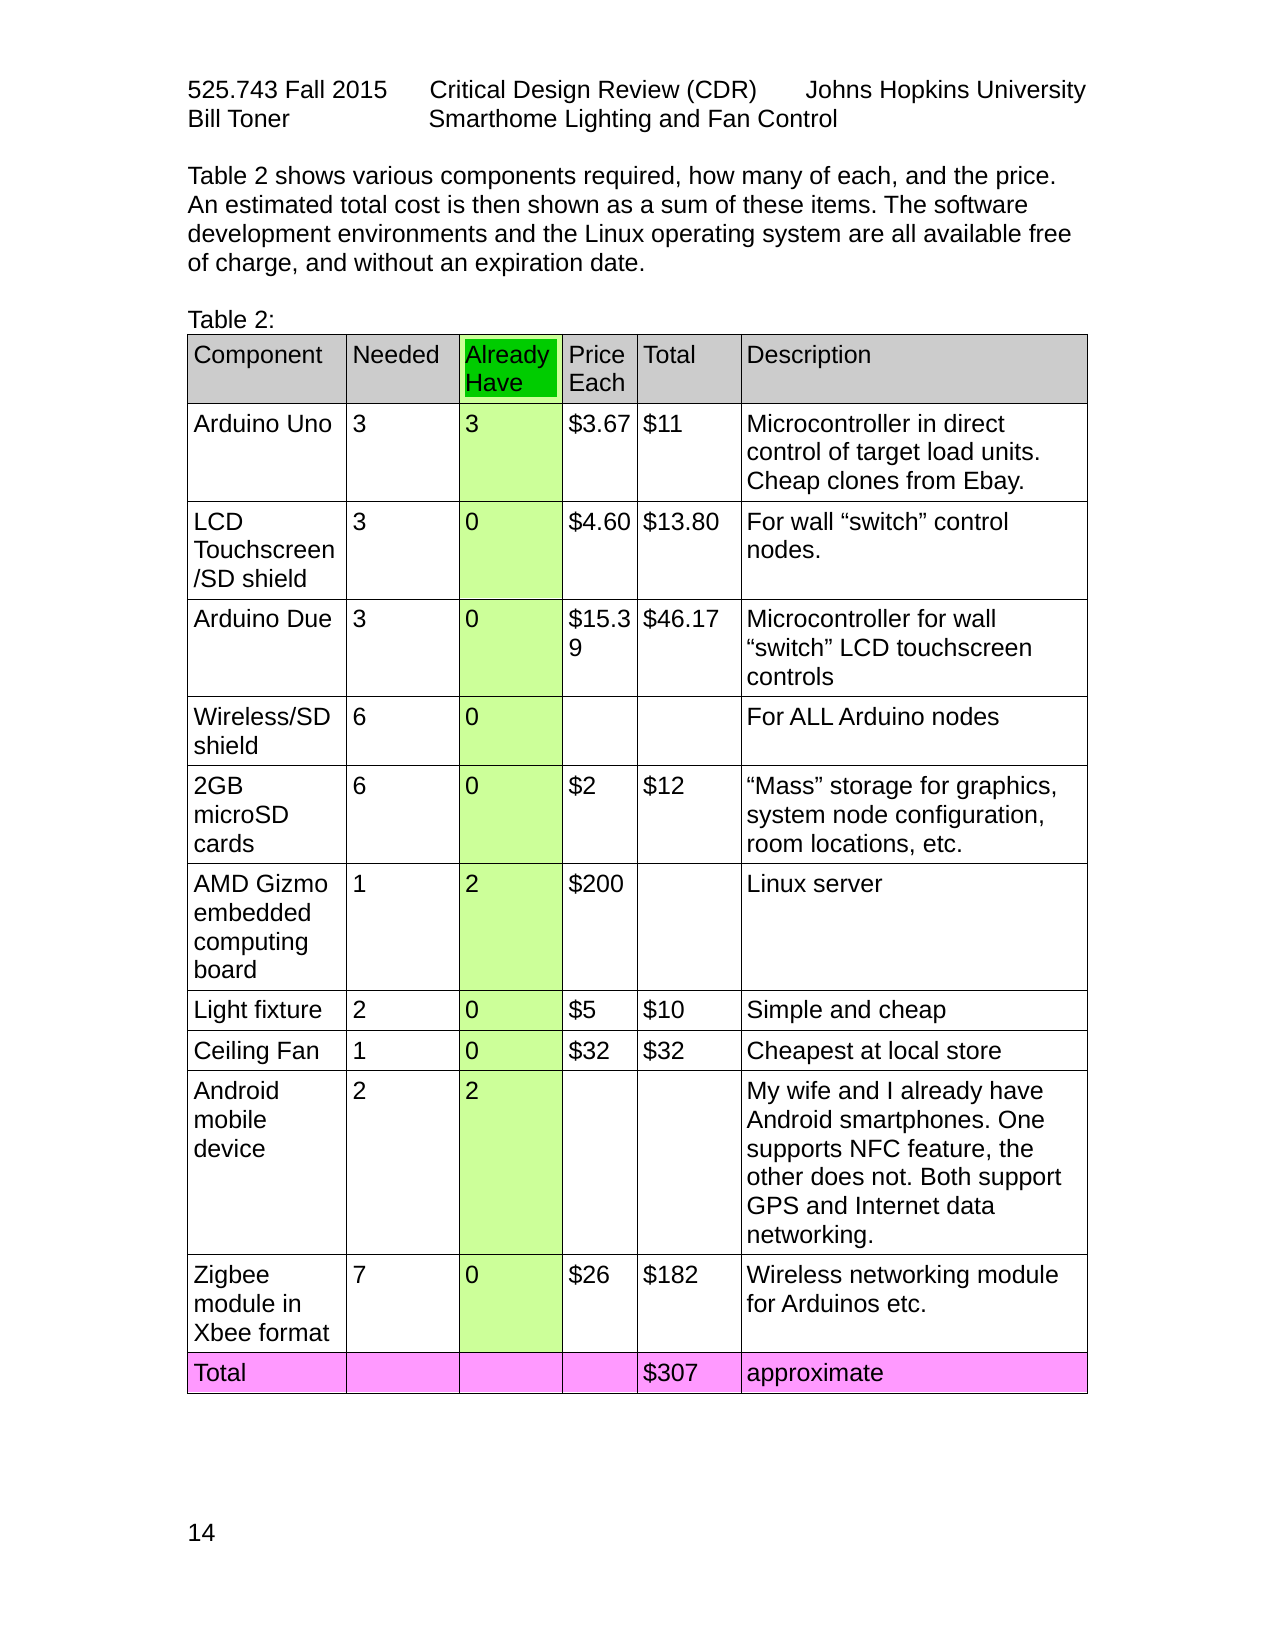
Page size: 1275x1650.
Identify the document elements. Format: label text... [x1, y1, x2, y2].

table_cell 2 [460, 864, 562, 990]
table_cell AMD Gizmo embedded computing board [188, 864, 346, 990]
table_cell For wall “switch” control nodes. [742, 502, 1087, 598]
table_cell Microcontroller for wall “switch” LCD touchscreen controls [742, 600, 1087, 696]
table_cell $200 [563, 864, 637, 990]
table_cell [638, 864, 741, 990]
table_cell Zigbee module in Xbee format [188, 1255, 346, 1352]
table_cell 3 [347, 600, 459, 696]
table_cell 0 [460, 600, 562, 696]
table_cell 0 [460, 1255, 562, 1352]
table_cell Simple and cheap [742, 991, 1087, 1030]
table_cell $4.60 [563, 502, 637, 598]
table_cell [460, 1353, 562, 1392]
table_cell [563, 1071, 637, 1254]
table_cell LCD Touchscreen/SD shield [188, 502, 346, 598]
table_cell $182 [638, 1255, 741, 1352]
table_cell $2 [563, 766, 637, 863]
table_cell $5 [563, 991, 637, 1030]
table_cell 3 [347, 502, 459, 598]
table_cell Microcontroller in direct control of target load units. Cheap clones from Ebay. [742, 404, 1087, 501]
table_cell 0 [460, 991, 562, 1030]
table_cell Wireless/SD shield [188, 697, 346, 765]
table_cell $46.17 [638, 600, 741, 696]
table_cell “Mass” storage for graphics, system node configuration, room locations, etc. [742, 766, 1087, 863]
table_cell 0 [460, 1031, 562, 1070]
table_header Already Have [460, 335, 562, 403]
table_cell [563, 1353, 637, 1392]
table_header Description [742, 335, 1087, 403]
table_cell Wireless networking module for Arduinos etc. [742, 1255, 1087, 1352]
table_cell My wife and I already have Android smartphones. One supports NFC feature, the other does not. Both support GPS and Internet data networking. [742, 1071, 1087, 1254]
table_cell 3 [460, 404, 562, 501]
table_cell 6 [347, 697, 459, 765]
table_header Price Each [563, 335, 637, 403]
table_cell 0 [460, 502, 562, 598]
table_cell Total [188, 1353, 346, 1392]
table_cell 2 [347, 1071, 459, 1254]
table_cell 7 [347, 1255, 459, 1352]
text Table 2: [187, 305, 1087, 334]
table_cell 1 [347, 864, 459, 990]
table_cell 2 [347, 991, 459, 1030]
table_cell $32 [563, 1031, 637, 1070]
table_header Component [188, 335, 346, 403]
table_cell 3 [347, 404, 459, 501]
table_cell $307 [638, 1353, 741, 1392]
table_cell $11 [638, 404, 741, 501]
table_cell Android mobile device [188, 1071, 346, 1254]
table_cell $3.67 [563, 404, 637, 501]
table_cell 2 [460, 1071, 562, 1254]
table_cell approximate [742, 1353, 1087, 1392]
table_cell $32 [638, 1031, 741, 1070]
table_cell For ALL Arduino nodes [742, 697, 1087, 765]
table_cell [638, 1071, 741, 1254]
table_cell Arduino Due [188, 600, 346, 696]
table_header Needed [347, 335, 459, 403]
text Table 2 shows various components required, how many of each, and the price. An estimated total cost is then shown as a sum of these items. The software development environments and the Linux operating system are all available free of charge, and without an expiration date. [187, 161, 1087, 276]
table_cell $12 [638, 766, 741, 863]
table_cell $10 [638, 991, 741, 1030]
table_cell [563, 697, 637, 765]
table_cell 0 [460, 697, 562, 765]
table_cell Linux server [742, 864, 1087, 990]
table_cell 2GB microSD cards [188, 766, 346, 863]
table_header Total [638, 335, 741, 403]
table_cell Arduino Uno [188, 404, 346, 501]
table_cell $13.80 [638, 502, 741, 598]
table_cell [347, 1353, 459, 1392]
table_cell Ceiling Fan [188, 1031, 346, 1070]
table_cell [638, 697, 741, 765]
table_cell Cheapest at local store [742, 1031, 1087, 1070]
table_cell 0 [460, 766, 562, 863]
table_cell $15.39 [563, 600, 637, 696]
table_cell 6 [347, 766, 459, 863]
table_cell Light fixture [188, 991, 346, 1030]
table_cell $26 [563, 1255, 637, 1352]
table_cell 1 [347, 1031, 459, 1070]
